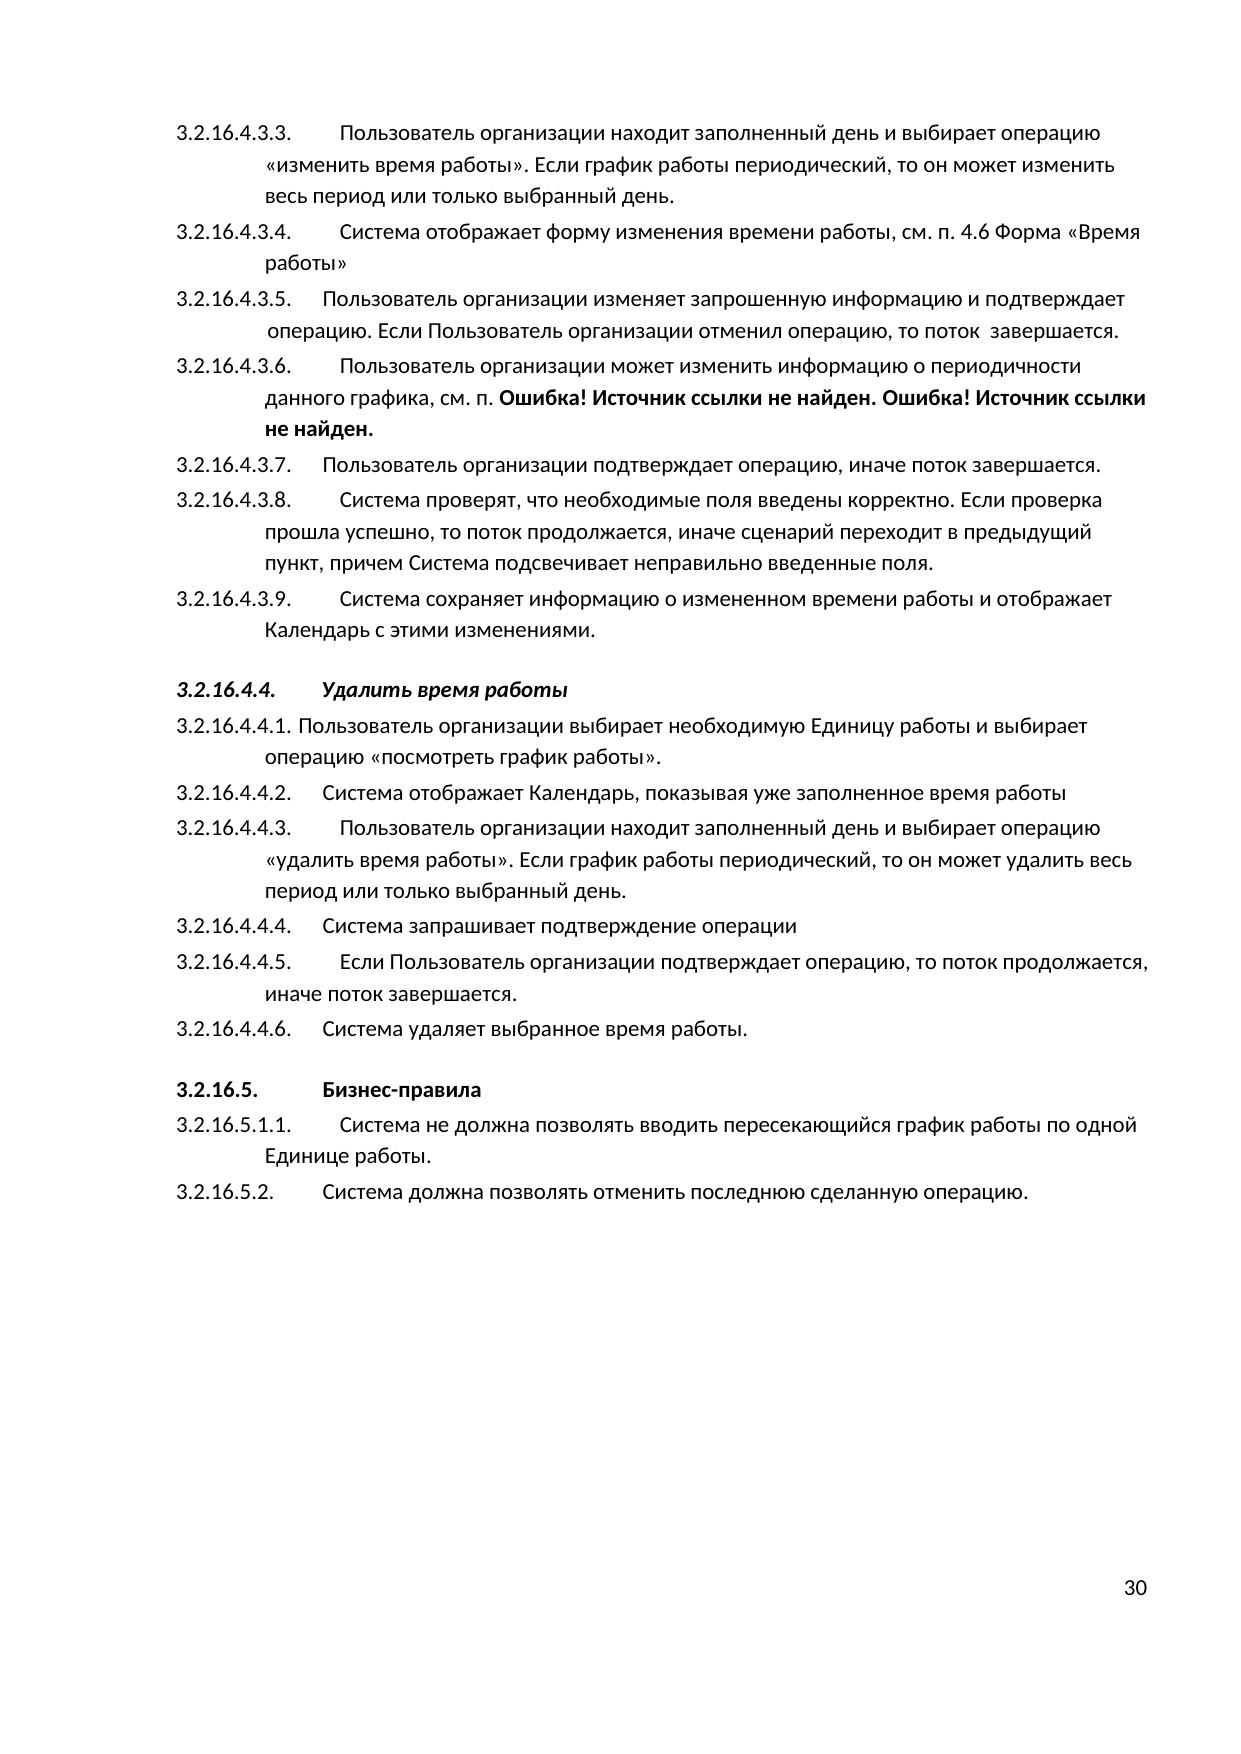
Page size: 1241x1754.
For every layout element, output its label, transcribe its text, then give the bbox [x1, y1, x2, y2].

text 3.2.16.5.2. Система должна позволять отменить последнюю сделанную операцию. [176, 1177, 1152, 1205]
text 3.2.16.4.4.2. Система отображает Календарь, показывая уже заполненное время работы [176, 778, 1152, 806]
text 3.2.16.4.3.3. Пользователь организации находит заполненный день и выбирает операцию «изменить время работы». Если график работы периодический, то он может изменить весь период или только выбранный день. [176, 118, 1152, 209]
text 3.2.16.4.3.5. Пользователь организации изменяет запрошенную информацию и подтверждает [176, 284, 1152, 312]
text 3.2.16.4.3.7. Пользователь организации подтверждает операцию, иначе поток завершается. [176, 450, 1152, 478]
text 3.2.16.4.4.6. Система удаляет выбранное время работы. [176, 1014, 1152, 1042]
text 3.2.16.4.4.4. Система запрашивает подтверждение операции [176, 912, 1152, 940]
text 3.2.16.4.4.1. Пользователь организации выбирает необходимую Единицу работы и выбирает операцию «посмотреть график работы». [176, 711, 1152, 770]
subtitle 3.2.16.5. Бизнес-правила [176, 1075, 1152, 1103]
text 3.2.16.4.4.3. Пользователь организации находит заполненный день и выбирает операцию «удалить время работы». Если график работы периодический, то он может удалить весь период или только выбранный день. [176, 813, 1152, 904]
text 3.2.16.4.3.9. Система сохраняет информацию о измененном времени работы и отображает Календарь с этими изменениями. [176, 584, 1152, 643]
text 3.2.16.4.4.5. Если Пользователь организации подтверждает операцию, то поток продолжается, иначе поток завершается. [176, 947, 1152, 1007]
text 3.2.16.4.3.8. Система проверят, что необходимые поля введены корректно. Если проверка прошла успешно, то поток продолжается, иначе сценарий переходит в предыдущий пункт, причем Система подсвечивает неправильно введенные поля. [176, 486, 1152, 576]
text 3.2.16.5.1.1. Система не должна позволять вводить пересекающийся график работы по одной Единице работы. [176, 1110, 1152, 1169]
subtitle 3.2.16.4.4. Удалить время работы [176, 675, 1152, 703]
text 3.2.16.4.3.6. Пользователь организации может изменить информацию о периодичности данного графика, см. п. Ошибка! Источник ссылки не найден. Ошибка! Источник ссылки не найден. [176, 352, 1152, 442]
text 3.2.16.4.3.4. Система отображает форму изменения времени работы, см. п. 4.6 Форма «Время работы» [176, 217, 1152, 276]
text операцию. Если Пользователь организации отменил операцию, то поток завершается. [267, 316, 1152, 344]
